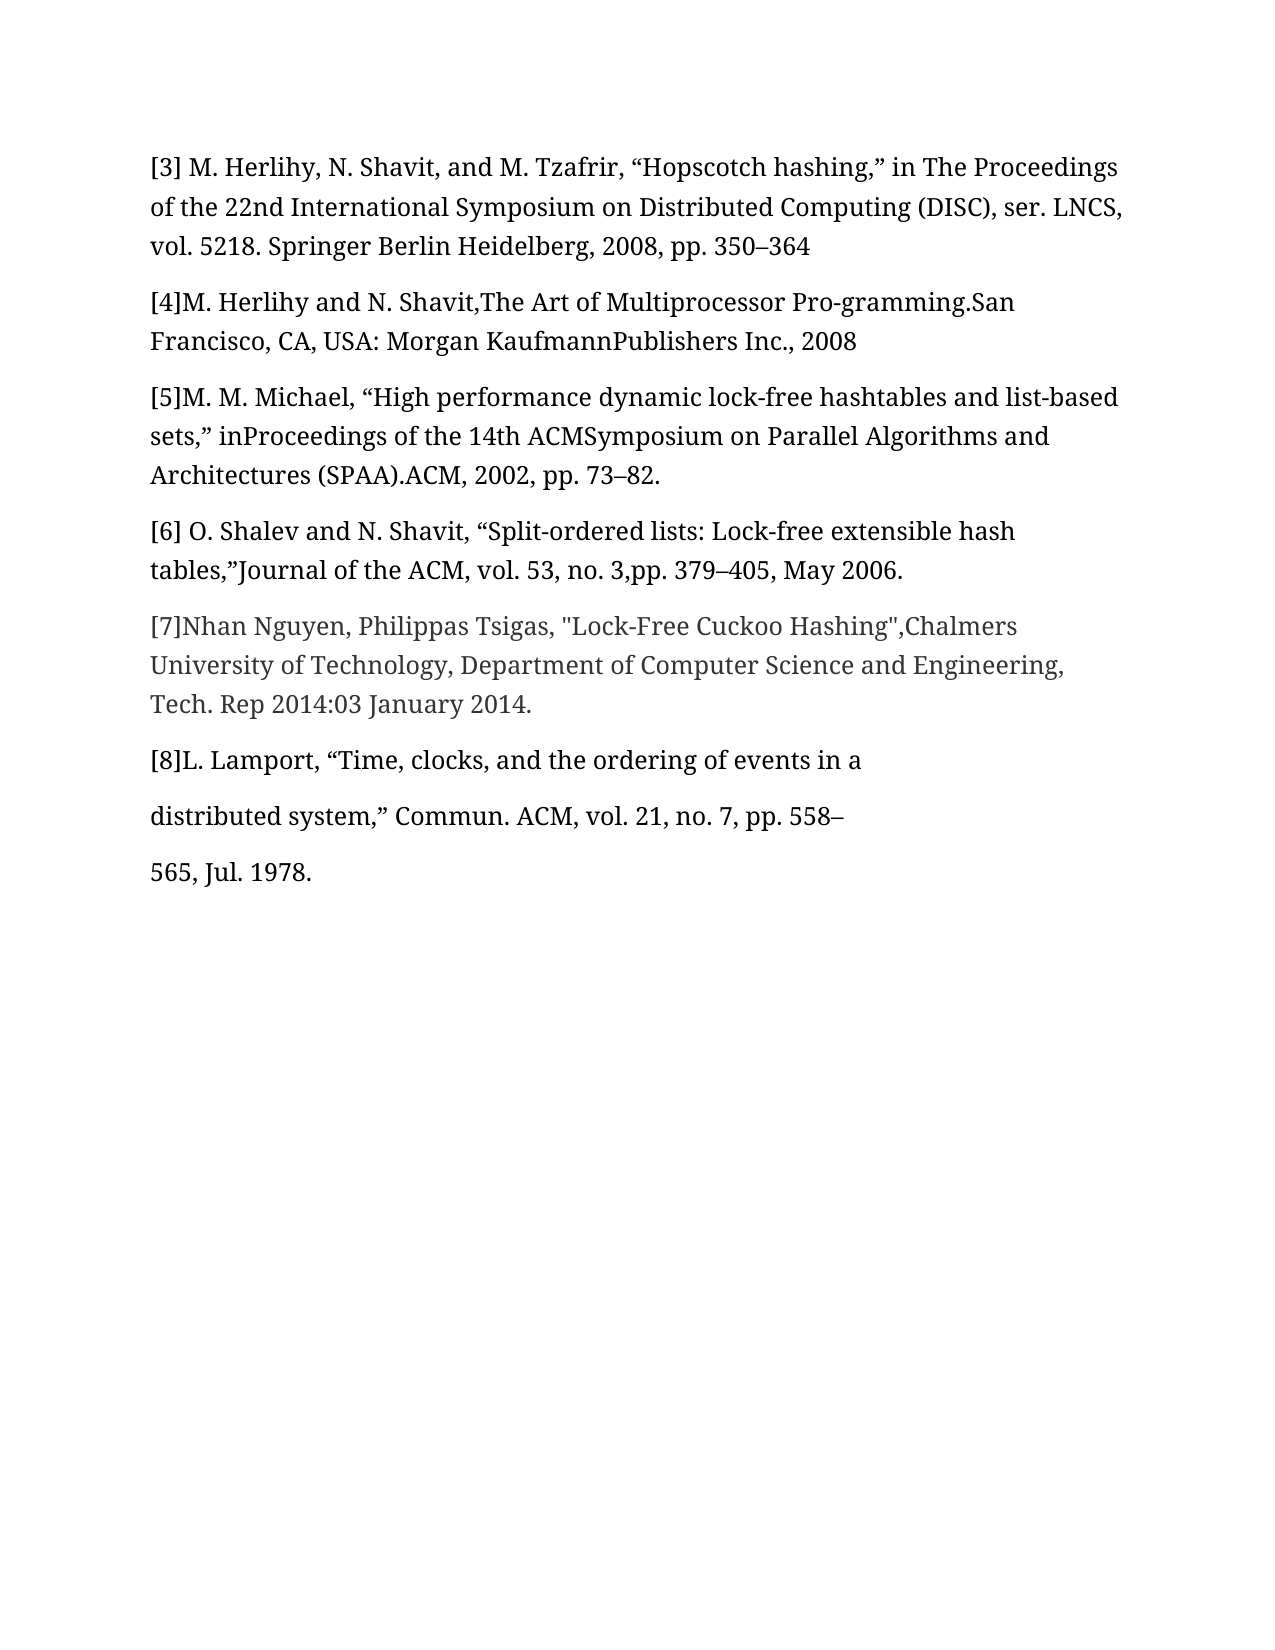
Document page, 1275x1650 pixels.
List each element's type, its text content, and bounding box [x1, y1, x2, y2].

text [7]Nhan Nguyen, Philippas Tsigas, "Lock-Free Cuckoo Hashing",Chalmers University of Technology, Department of Computer Science and Engineering, Tech. Rep 2014:03 January 2014. [150, 608, 1125, 721]
text [8]L. Lamport, “Time, clocks, and the ordering of events in a [150, 742, 1125, 777]
text [6] O. Shalev and N. Shavit, “Split-ordered lists: Lock-free extensible hash tables,”Journal of the ACM, vol. 53, no. 3,pp. 379–405, May 2006. [150, 513, 1125, 587]
text [4]M. Herlihy and N. Shavit,The Art of Multiprocessor Pro-gramming.San Francisco, CA, USA: Morgan KaufmannPublishers Inc., 2008 [150, 284, 1125, 357]
text distributed system,” Commun. ACM, vol. 21, no. 7, pp. 558– [150, 798, 1125, 832]
text [5]M. M. Michael, “High performance dynamic lock-free hashtables and list-based sets,” inProceedings of the 14th ACMSymposium on Parallel Algorithms and Architectures (SPAA).ACM, 2002, pp. 73–82. [150, 379, 1125, 492]
text [3] M. Herlihy, N. Shavit, and M. Tzafrir, “Hopscotch hashing,” in The Proceedings of the 22nd International Symposium on Distributed Computing (DISC), ser. LNCS, vol. 5218. Springer Berlin Heidelberg, 2008, pp. 350–364 [150, 150, 1125, 262]
text 565, Jul. 1978. [150, 854, 1125, 888]
